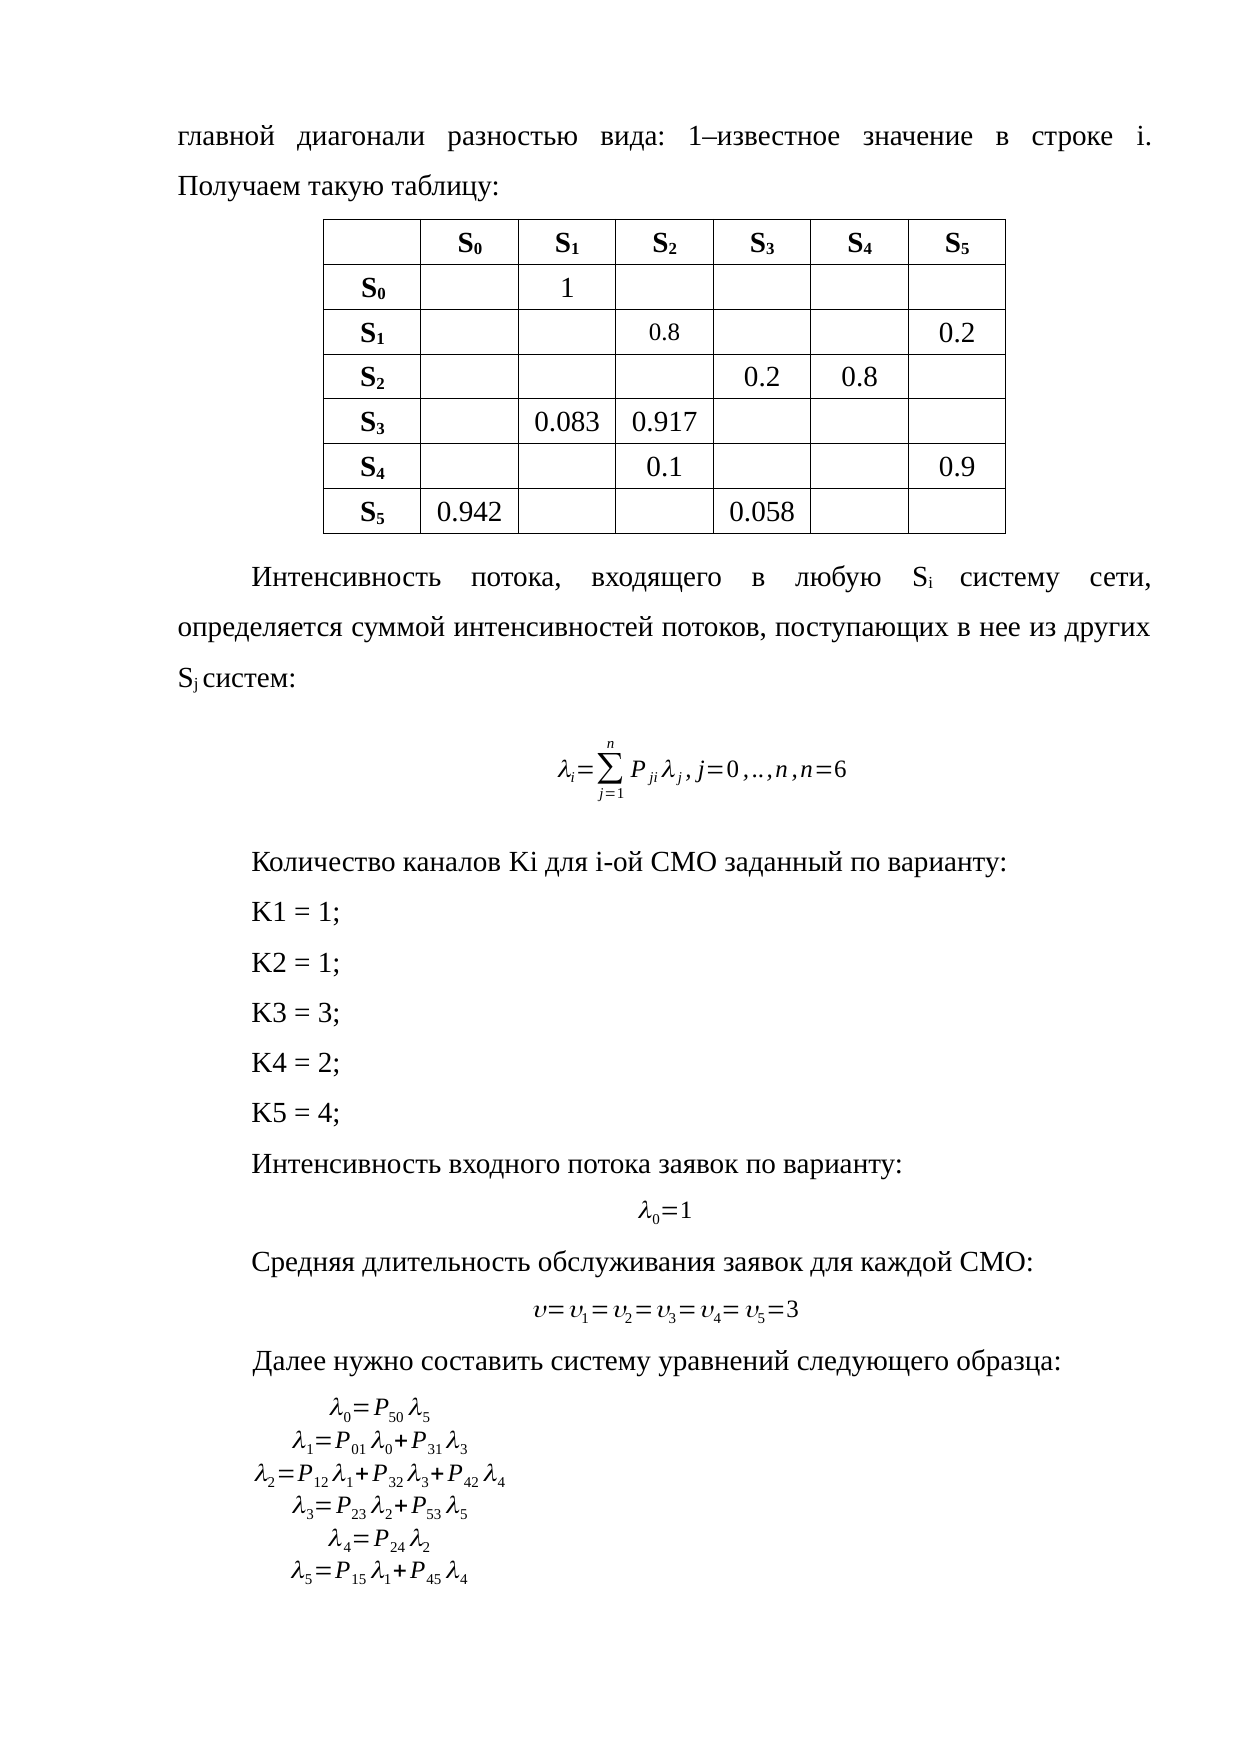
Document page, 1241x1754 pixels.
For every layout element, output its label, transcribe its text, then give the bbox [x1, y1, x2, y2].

table_cell 0.1 [616, 444, 713, 488]
table_cell [811, 265, 908, 308]
table_cell [909, 355, 1005, 398]
table_cell 0.8 [616, 310, 713, 353]
table_cell [714, 399, 810, 443]
text K4 = 2; [177, 1045, 1152, 1079]
text K3 = 3; [177, 995, 1152, 1028]
table_cell 0.942 [421, 489, 518, 533]
table_cell [519, 310, 615, 353]
table_cell [421, 265, 518, 308]
table_header S2 [616, 220, 713, 264]
text K1 = 1; [177, 894, 1152, 928]
text Средняя длительность обслуживания заявок для каждой СМО: [177, 1244, 1152, 1278]
table_cell 0.917 [616, 399, 713, 443]
table_cell S0 [324, 265, 420, 308]
text K5 = 4; [177, 1096, 1152, 1129]
table_cell 0.083 [519, 399, 615, 443]
table_cell 0.8 [811, 355, 908, 398]
text Интенсивность входного потока заявок по варианту: [177, 1146, 1152, 1179]
table_cell [616, 265, 713, 308]
table_cell 0.9 [909, 444, 1005, 488]
table_cell S4 [324, 444, 420, 488]
table_cell [519, 444, 615, 488]
table_cell [616, 355, 713, 398]
text K2 = 1; [177, 945, 1152, 978]
table_cell 0.2 [714, 355, 810, 398]
table_header [324, 220, 420, 264]
table_cell 0.2 [909, 310, 1005, 353]
table_cell [421, 444, 518, 488]
table_header S4 [811, 220, 908, 264]
table_cell 1 [519, 265, 615, 308]
table_cell S2 [324, 355, 420, 398]
table_header S3 [714, 220, 810, 264]
table_cell [811, 310, 908, 353]
text Интенсивность потока, входящего в любую Si систему сети, определяется суммой интенсивностей потоков, поступающих в нее из других Sj систем: [177, 559, 1152, 693]
table_cell [421, 399, 518, 443]
table_cell [909, 399, 1005, 443]
table_cell [714, 310, 810, 353]
table_cell [421, 310, 518, 353]
table_cell [714, 265, 810, 308]
table_cell [811, 444, 908, 488]
table_header S5 [909, 220, 1005, 264]
table_cell S3 [324, 399, 420, 443]
table_cell [616, 489, 713, 533]
table_cell [909, 489, 1005, 533]
table_cell [909, 265, 1005, 308]
table_cell [811, 399, 908, 443]
table_header S0 [421, 220, 518, 264]
table_cell 0.058 [714, 489, 810, 533]
text Далее нужно составить систему уравнений следующего образца: [177, 1343, 1152, 1377]
text главной диагонали разностью вида: 1–известное значение в строке i. Получаем такую таблицу: [177, 118, 1152, 202]
table_header S1 [519, 220, 615, 264]
table_cell S1 [324, 310, 420, 353]
table_cell [519, 355, 615, 398]
table_cell S5 [324, 489, 420, 533]
table_cell [519, 489, 615, 533]
text Количество каналов Ki для i-ой СМО заданный по варианту: [177, 844, 1152, 878]
table_cell [421, 355, 518, 398]
table_cell [811, 489, 908, 533]
table_cell [714, 444, 810, 488]
